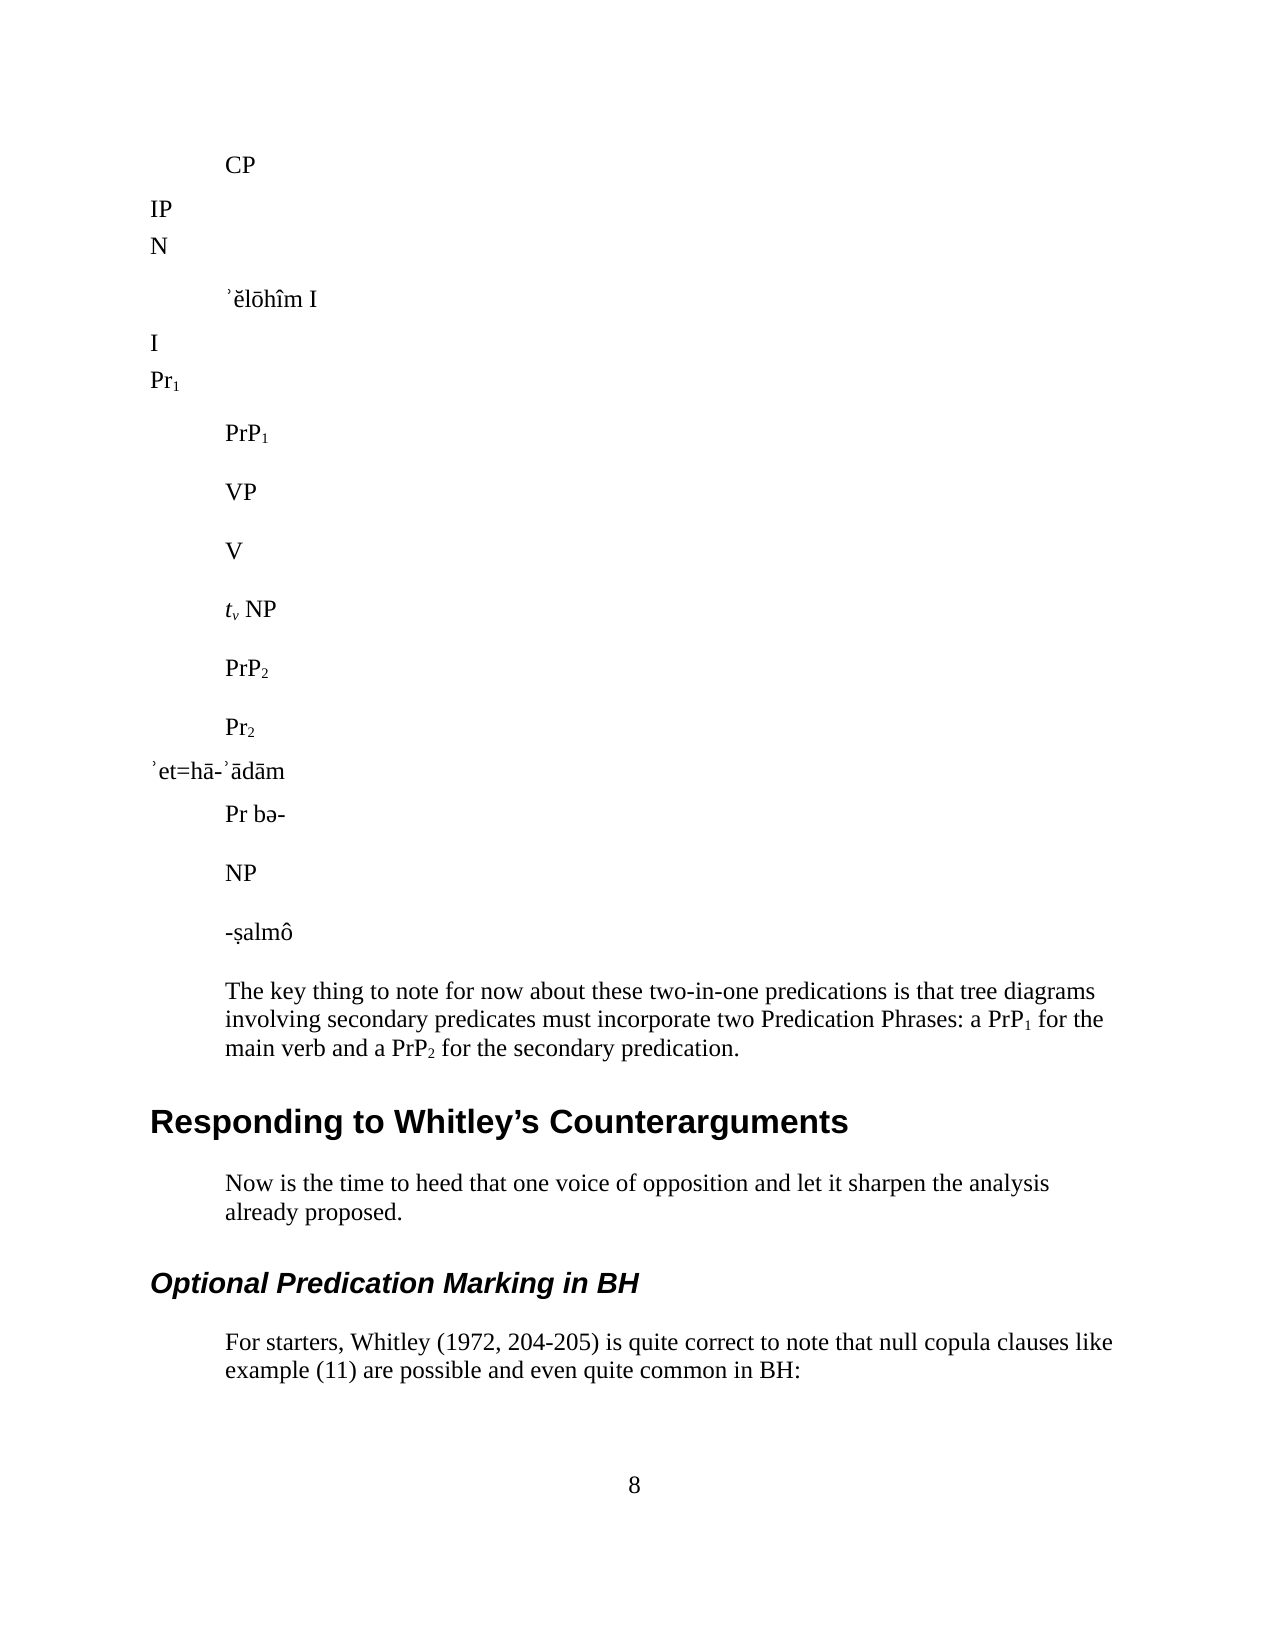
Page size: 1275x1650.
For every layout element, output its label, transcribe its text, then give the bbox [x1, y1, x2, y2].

text ʾĕlōhîm I [225, 284, 1125, 313]
text V [225, 536, 1125, 564]
text IP [150, 194, 1125, 222]
text tv NP [225, 594, 1125, 623]
text ʾet=hā-ʾādām [150, 756, 1125, 784]
text NP [225, 858, 1125, 887]
text N [150, 231, 1125, 260]
subtitle Optional Predication Marking in BH [150, 1266, 1125, 1299]
subtitle Responding to Whitley’s Counterarguments [150, 1102, 1125, 1141]
text Pr bə- [225, 799, 1125, 828]
text CP [225, 150, 1125, 179]
text -ṣalmô [225, 917, 1125, 946]
text PrP2 [225, 653, 1125, 682]
text Pr1 [150, 366, 1125, 394]
text Pr2 [225, 712, 1125, 741]
text PrP1 [225, 418, 1125, 447]
text I [150, 328, 1125, 357]
text VP [225, 477, 1125, 506]
text For starters, Whitley (1972, 204-205) is quite correct to note that null copula clauses like example (11) are possible and even quite common in BH: [225, 1327, 1125, 1384]
text The key thing to note for now about these two-in-one predications is that tree diagrams involving secondary predicates must incorporate two Predication Phrases: a PrP1 for the main verb and a PrP2 for the secondary predication. [225, 976, 1125, 1062]
text Now is the time to heed that one voice of opposition and let it sharpen the analysis already proposed. [225, 1168, 1125, 1226]
